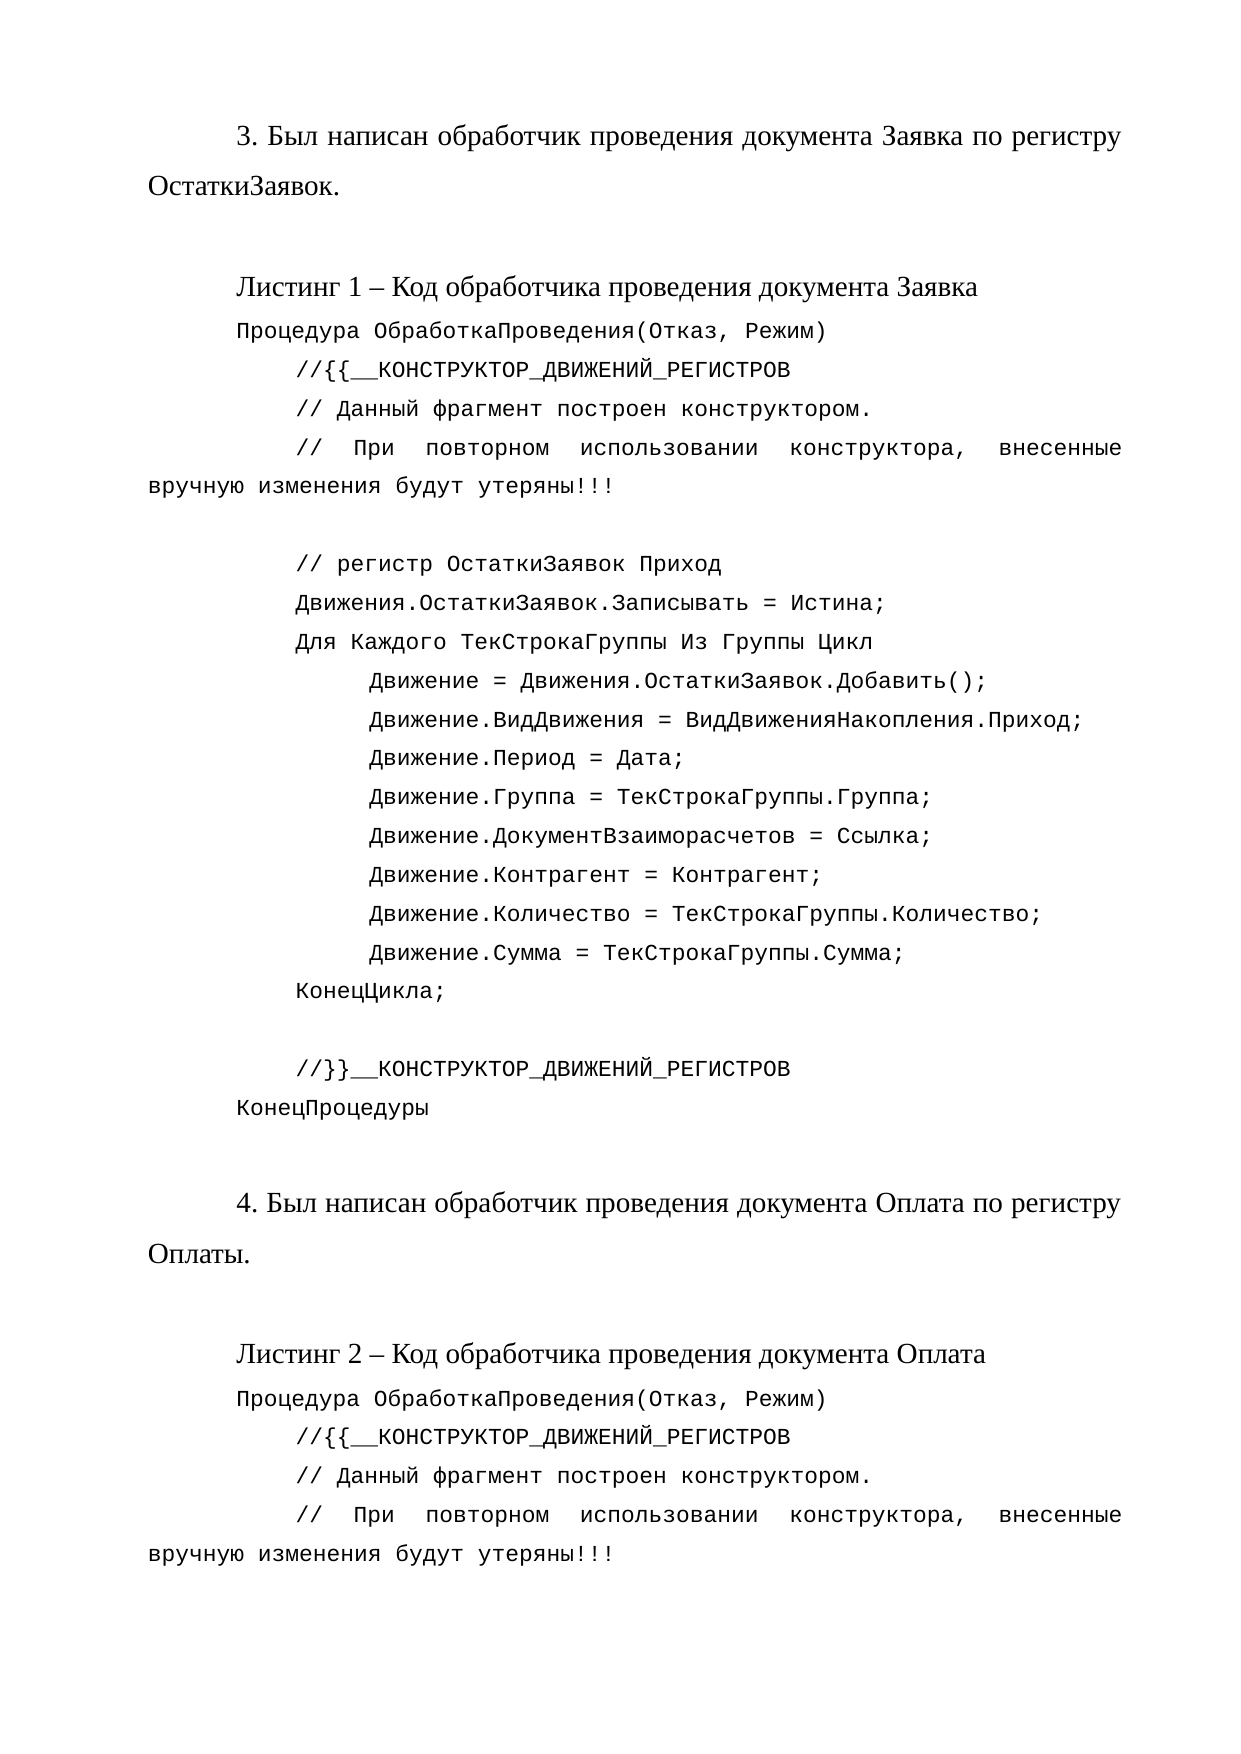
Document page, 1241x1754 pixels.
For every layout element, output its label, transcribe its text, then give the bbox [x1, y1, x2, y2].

text Движение.Группа = ТекСтрокаГруппы.Группа; [148, 786, 1122, 812]
text //{{__КОНСТРУКТОР_ДВИЖЕНИЙ_РЕГИСТРОВ [148, 358, 1122, 384]
text Движение.Период = Дата; [148, 747, 1122, 773]
text Движение.Количество = ТекСтрокаГруппы.Количество; [148, 902, 1122, 928]
text // При повторном использовании конструктора, внесенные вручную изменения будут утеряны!!! [148, 1503, 1122, 1568]
text 4. Был написан обработчик проведения документа Оплата по регистру Оплаты. [148, 1186, 1122, 1269]
text //}}__КОНСТРУКТОР_ДВИЖЕНИЙ_РЕГИСТРОВ [148, 1058, 1122, 1083]
text Движение.Контрагент = Контрагент; [148, 863, 1122, 889]
text Для Каждого ТекСтрокаГруппы Из Группы Цикл [148, 630, 1122, 656]
text Движение = Движения.ОстаткиЗаявок.Добавить(); [148, 669, 1122, 695]
text Листинг 2 – Код обработчика проведения документа Оплата [148, 1337, 1122, 1370]
text Движения.ОстаткиЗаявок.Записывать = Истина; [148, 591, 1122, 617]
text КонецПроцедуры [148, 1096, 1122, 1122]
text Процедура ОбработкаПроведения(Отказ, Режим) [148, 1387, 1122, 1413]
text Листинг 1 – Код обработчика проведения документа Заявка [148, 269, 1122, 303]
text 3. Был написан обработчик проведения документа Заявка по регистру ОстаткиЗаявок. [148, 118, 1122, 202]
text Движение.Сумма = ТекСтрокаГруппы.Сумма; [148, 941, 1122, 967]
text Движение.ВидДвижения = ВидДвиженияНакопления.Приход; [148, 708, 1122, 734]
text // регистр ОстаткиЗаявок Приход [148, 552, 1122, 578]
text Движение.ДокументВзаиморасчетов = Ссылка; [148, 824, 1122, 850]
text // При повторном использовании конструктора, внесенные вручную изменения будут утеряны!!! [148, 436, 1122, 501]
text // Данный фрагмент построен конструктором. [148, 1464, 1122, 1491]
text Процедура ОбработкаПроведения(Отказ, Режим) [148, 319, 1122, 345]
text // Данный фрагмент построен конструктором. [148, 397, 1122, 423]
text КонецЦикла; [148, 980, 1122, 1006]
text //{{__КОНСТРУКТОР_ДВИЖЕНИЙ_РЕГИСТРОВ [148, 1426, 1122, 1452]
